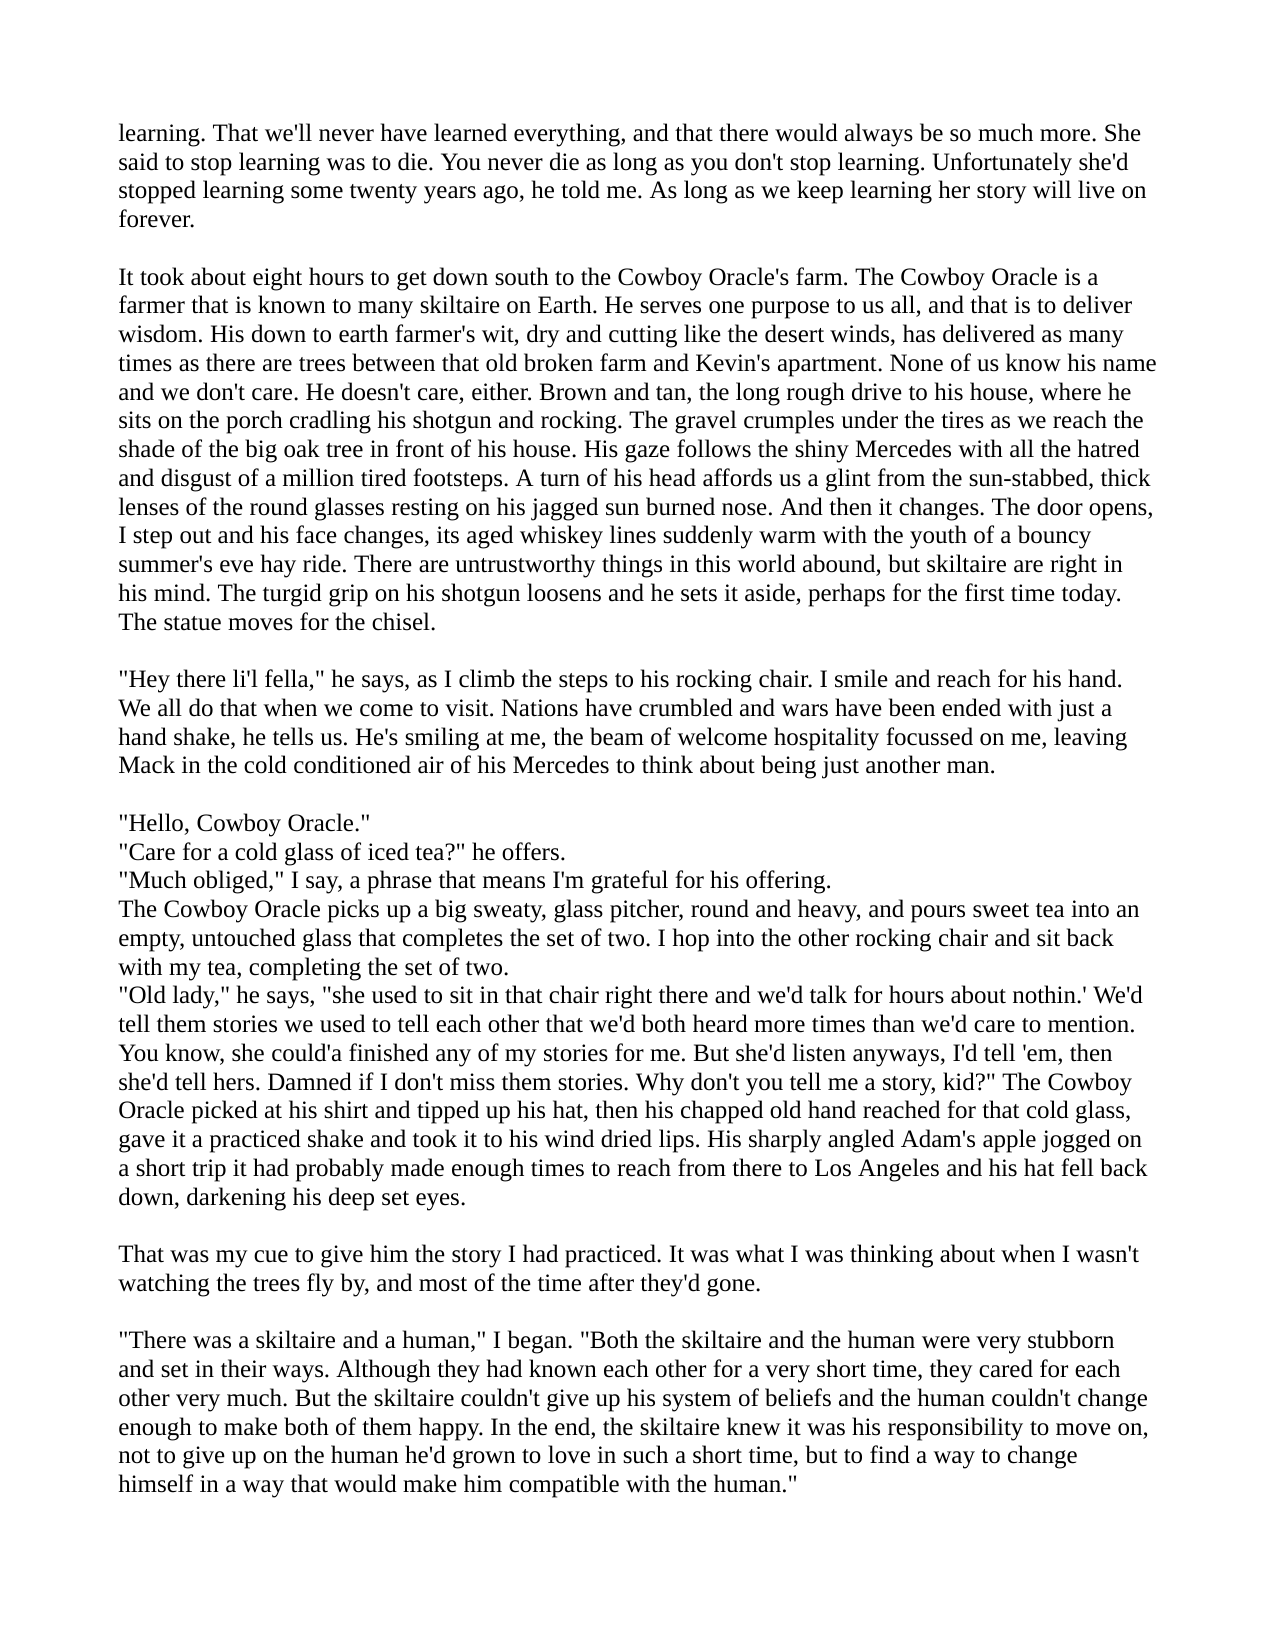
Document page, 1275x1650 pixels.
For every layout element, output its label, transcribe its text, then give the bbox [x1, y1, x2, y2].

text learning. That we'll never have learned everything, and that there would always be so much more. She said to stop learning was to die. You never die as long as you don't stop learning. Unfortunately she'd stopped learning some twenty years ago, he told me. As long as we keep learning her story will live on forever. It took about eight hours to get down south to the Cowboy Oracle's farm. The Cowboy Oracle is a farmer that is known to many skiltaire on Earth. He serves one purpose to us all, and that is to deliver wisdom. His down to earth farmer's wit, dry and cutting like the desert winds, has delivered as many times as there are trees between that old broken farm and Kevin's apartment. None of us know his name and we don't care. He doesn't care, either. Brown and tan, the long rough drive to his house, where he sits on the porch cradling his shotgun and rocking. The gravel crumples under the tires as we reach the shade of the big oak tree in front of his house. His gaze follows the shiny Mercedes with all the hatred and disgust of a million tired footsteps. A turn of his head affords us a glint from the sun-stabbed, thick lenses of the round glasses resting on his jagged sun burned nose. And then it changes. The door opens, I step out and his face changes, its aged whiskey lines suddenly warm with the youth of a bouncy summer's eve hay ride. There are untrustworthy things in this world abound, but skiltaire are right in his mind. The turgid grip on his shotgun loosens and he sets it aside, perhaps for the first time today. The statue moves for the chisel. "Hey there li'l fella," he says, as I climb the steps to his rocking chair. I smile and reach for his hand. We all do that when we come to visit. Nations have crumbled and wars have been ended with just a hand shake, he tells us. He's smiling at me, the beam of welcome hospitality focussed on me, leaving Mack in the cold conditioned air of his Mercedes to think about being just another man. "Hello, Cowboy Oracle." "Care for a cold glass of iced tea?" he offers. "Much obliged," I say, a phrase that means I'm grateful for his offering. The Cowboy Oracle picks up a big sweaty, glass pitcher, round and heavy, and pours sweet tea into an empty, untouched glass that completes the set of two. I hop into the other rocking chair and sit back with my tea, completing the set of two. "Old lady," he says, "she used to sit in that chair right there and we'd talk for hours about nothin.' We'd tell them stories we used to tell each other that we'd both heard more times than we'd care to mention. You know, she could'a finished any of my stories for me. But she'd listen anyways, I'd tell 'em, then she'd tell hers. Damned if I don't miss them stories. Why don't you tell me a story, kid?" The Cowboy Oracle picked at his shirt and tipped up his hat, then his chapped old hand reached for that cold glass, gave it a practiced shake and took it to his wind dried lips. His sharply angled Adam's apple jogged on a short trip it had probably made enough times to reach from there to Los Angeles and his hat fell back down, darkening his deep set eyes. That was my cue to give him the story I had practiced. It was what I was thinking about when I wasn't watching the trees fly by, and most of the time after they'd gone. "There was a skiltaire and a human," I began. "Both the skiltaire and the human were very stubborn and set in their ways. Although they had known each other for a very short time, they cared for each other very much. But the skiltaire couldn't give up his system of beliefs and the human couldn't change enough to make both of them happy. In the end, the skiltaire knew it was his responsibility to move on, not to give up on the human he'd grown to love in such a short time, but to find a way to change himself in a way that would make him compatible with the human." [118, 118, 1157, 1527]
